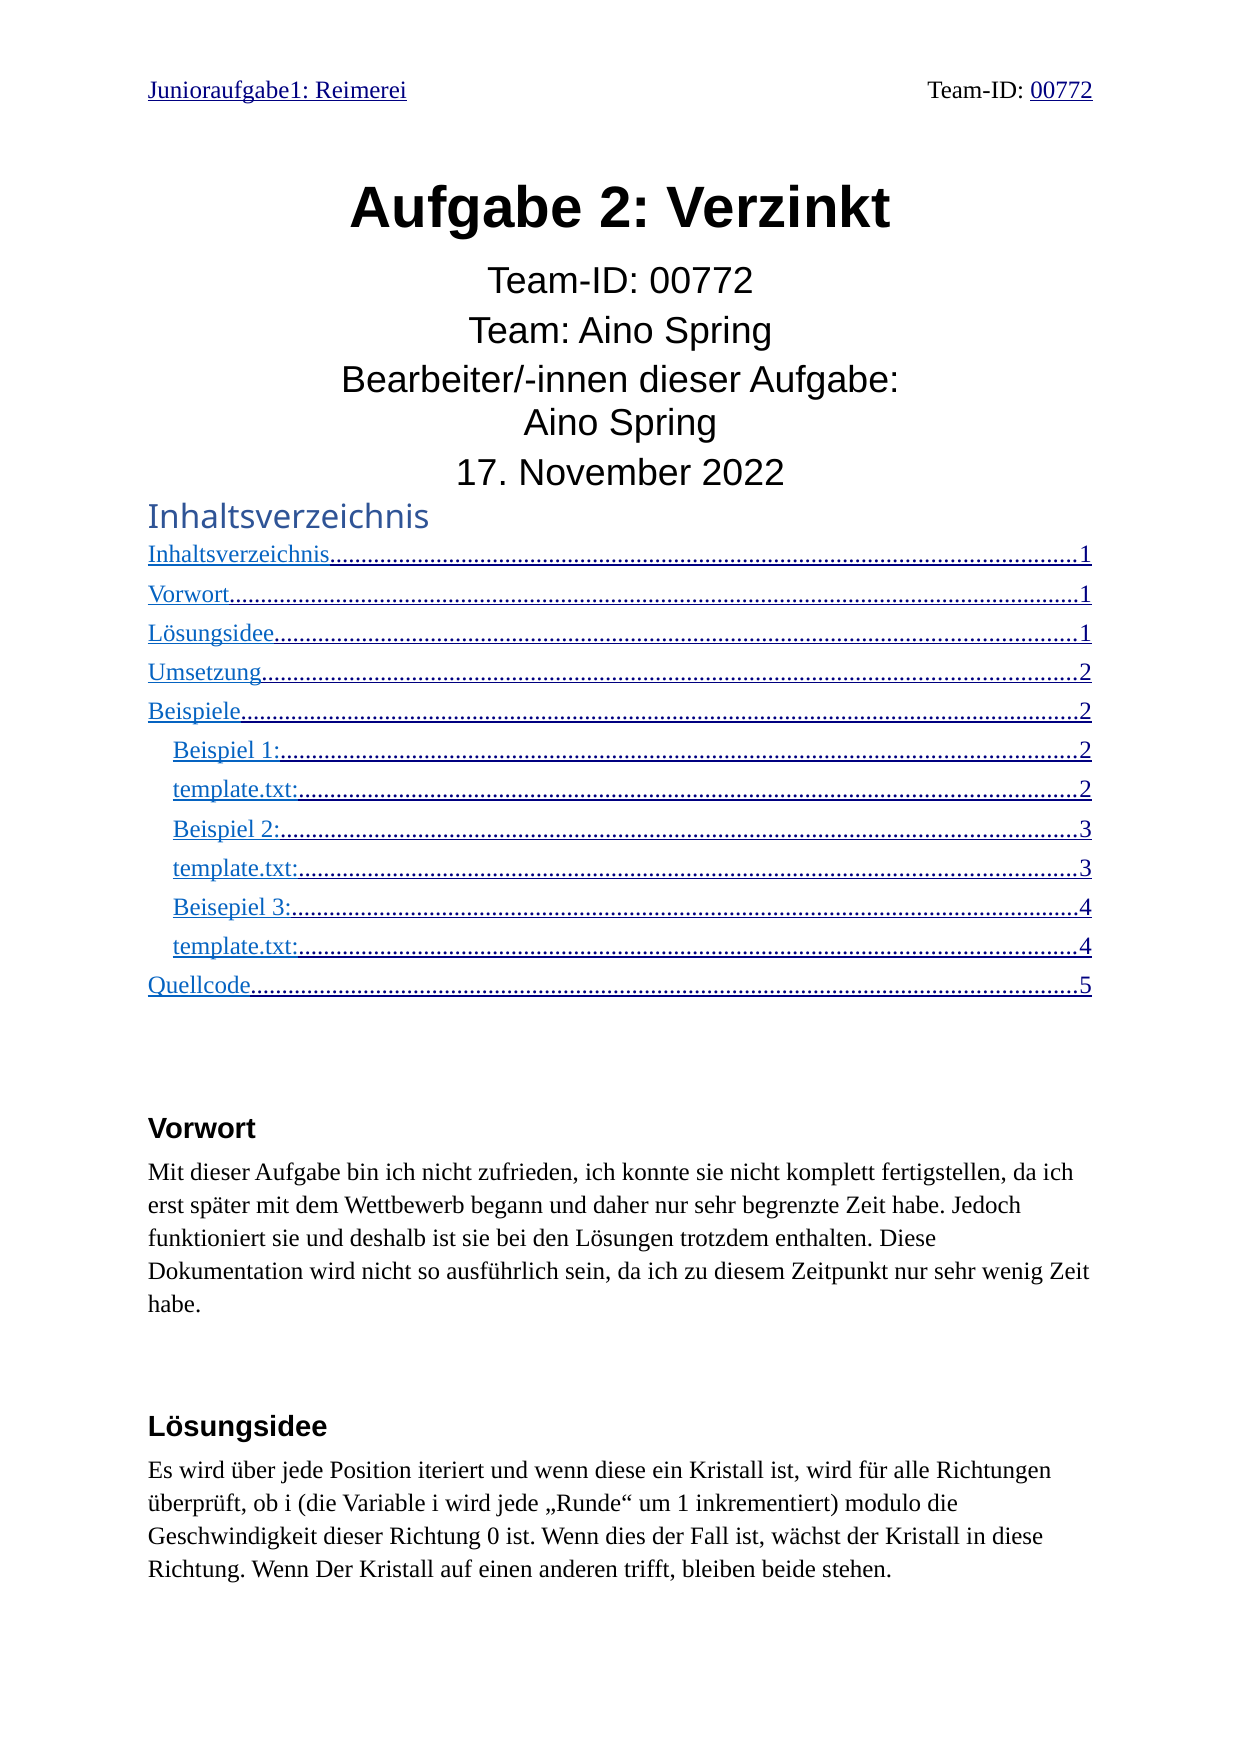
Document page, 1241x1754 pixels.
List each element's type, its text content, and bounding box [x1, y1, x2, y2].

text template.txt: 2 [173, 774, 1093, 803]
text Mit dieser Aufgabe bin ich nicht zufrieden, ich konnte sie nicht komplett fertigstellen, da ich erst später mit dem Wettbewerb begann und daher nur sehr begrenzte Zeit habe. Jedoch funktioniert sie und deshalb ist sie bei den Lösungen trotzdem enthalten. Diese Dokumentation wird nicht so ausführlich sein, da ich zu diesem Zeitpunkt nur sehr wenig Zeit habe. [148, 1157, 1093, 1318]
text template.txt: 3 [173, 853, 1093, 882]
text Es wird über jede Position iteriert und wenn diese ein Kristall ist, wird für alle Richtungen überprüft, ob i (die Variable i wird jede „Runde“ um 1 inkrementiert) modulo die Geschwindigkeit dieser Richtung 0 ist. Wenn dies der Fall ist, wächst der Kristall in diese Richtung. Wenn Der Kristall auf einen anderen trifft, bleiben beide stehen. [148, 1455, 1093, 1583]
text Umsetzung 2 [148, 657, 1093, 686]
text Lösungsidee 1 [148, 618, 1093, 647]
text Beisepiel 3: 4 [173, 892, 1093, 921]
text Beispiel 2: 3 [173, 814, 1093, 842]
text Inhaltsverzeichnis 1 [148, 539, 1093, 568]
text Beispiele 2 [148, 696, 1093, 725]
subtitle 17. November 2022 [148, 450, 1093, 493]
text template.txt: 4 [173, 931, 1093, 960]
text Quellcode 5 [148, 970, 1093, 999]
text Beispiel 1: 2 [173, 735, 1093, 764]
text Vorwort 1 [148, 579, 1093, 607]
subtitle Lösungsidee [148, 1409, 1093, 1443]
subtitle Vorwort [148, 1111, 1093, 1144]
title Aufgabe 2: Verzinkt [148, 173, 1093, 240]
subtitle Team: Aino Spring [148, 308, 1093, 351]
subtitle Bearbeiter/-innen dieser Aufgabe: Aino Spring [148, 357, 1093, 443]
subtitle Inhaltsverzeichnis [148, 493, 1093, 538]
subtitle Team-ID: 00772 [148, 258, 1093, 302]
